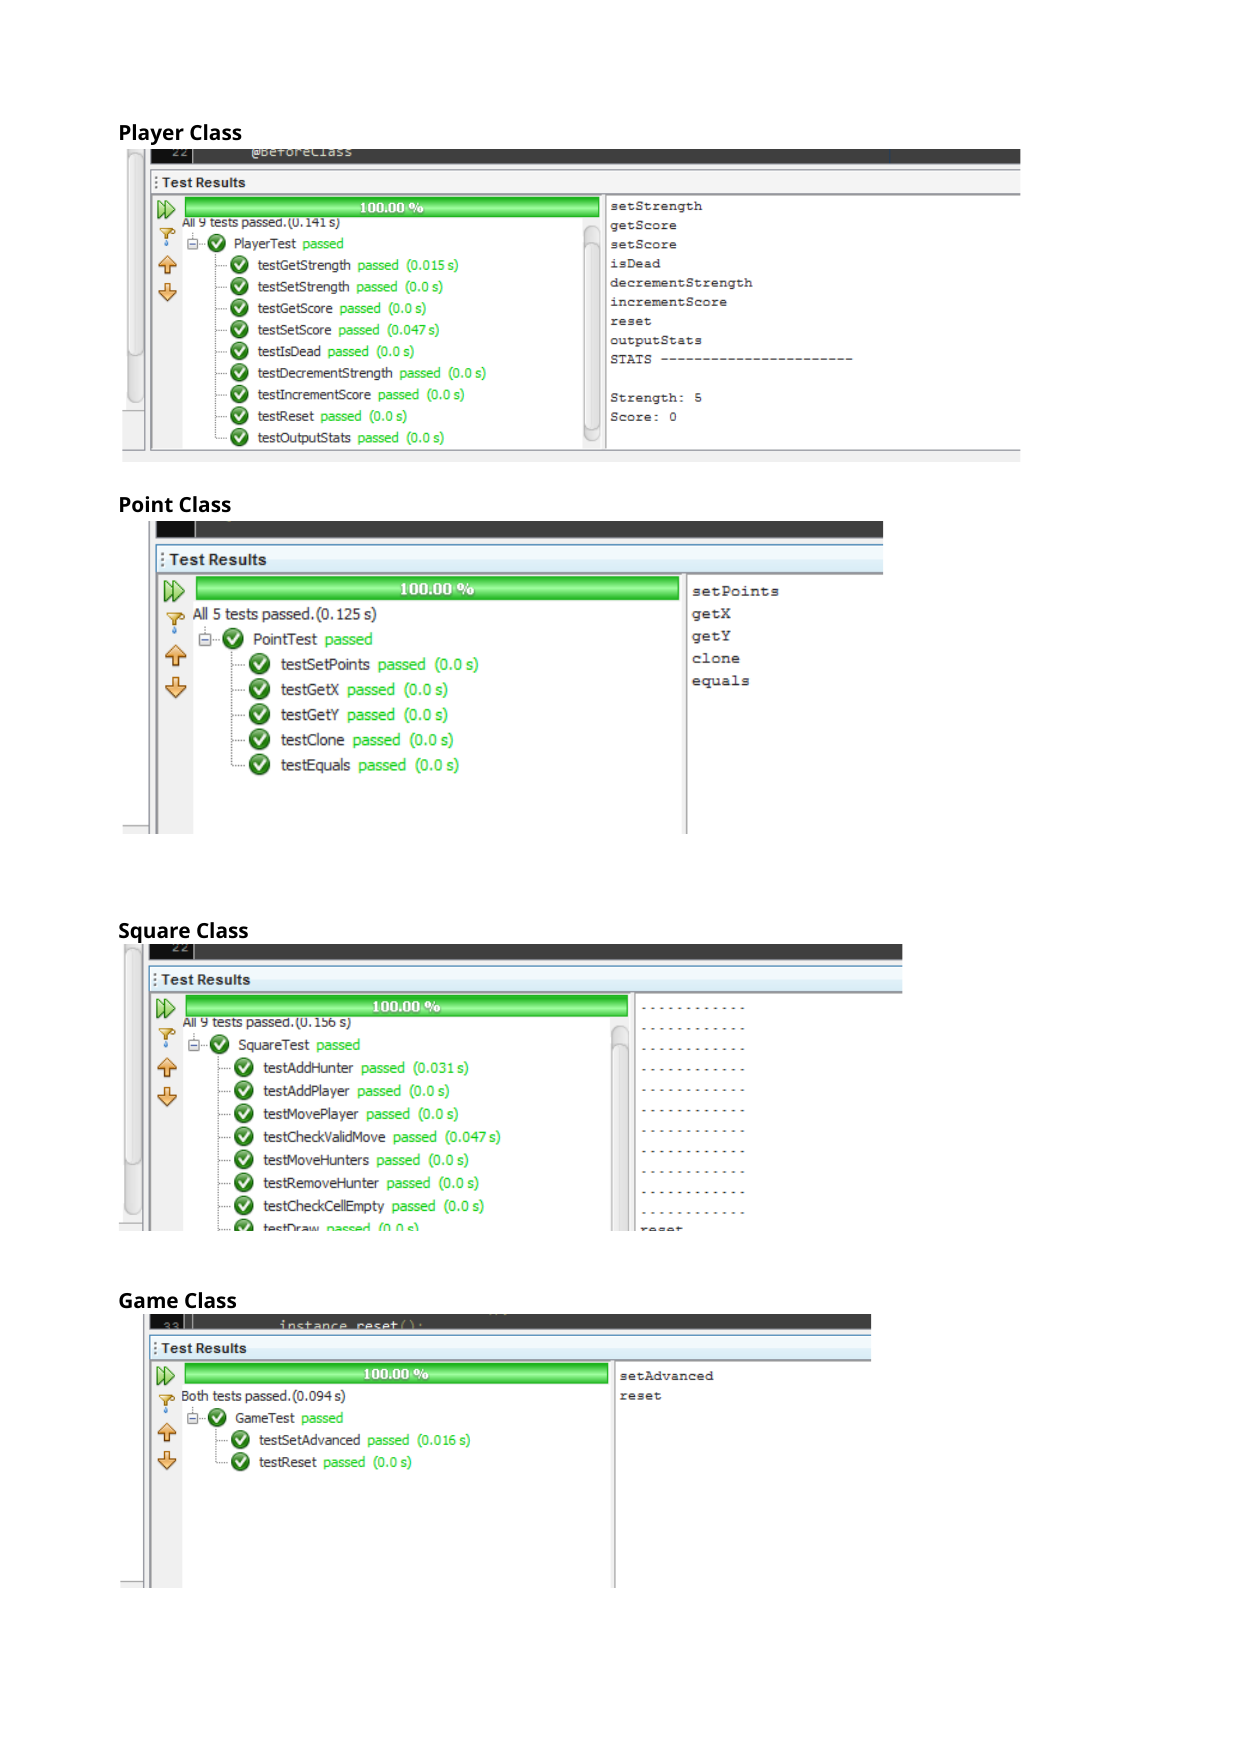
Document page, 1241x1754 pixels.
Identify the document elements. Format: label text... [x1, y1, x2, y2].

text Game Class [118, 1286, 1122, 1314]
picture [122, 521, 628, 834]
picture [122, 149, 1021, 462]
text Square Class [118, 916, 1122, 945]
text Player Class [118, 118, 1122, 147]
picture [120, 1314, 762, 1588]
text Point Class [118, 490, 1122, 518]
picture [118, 944, 788, 1231]
